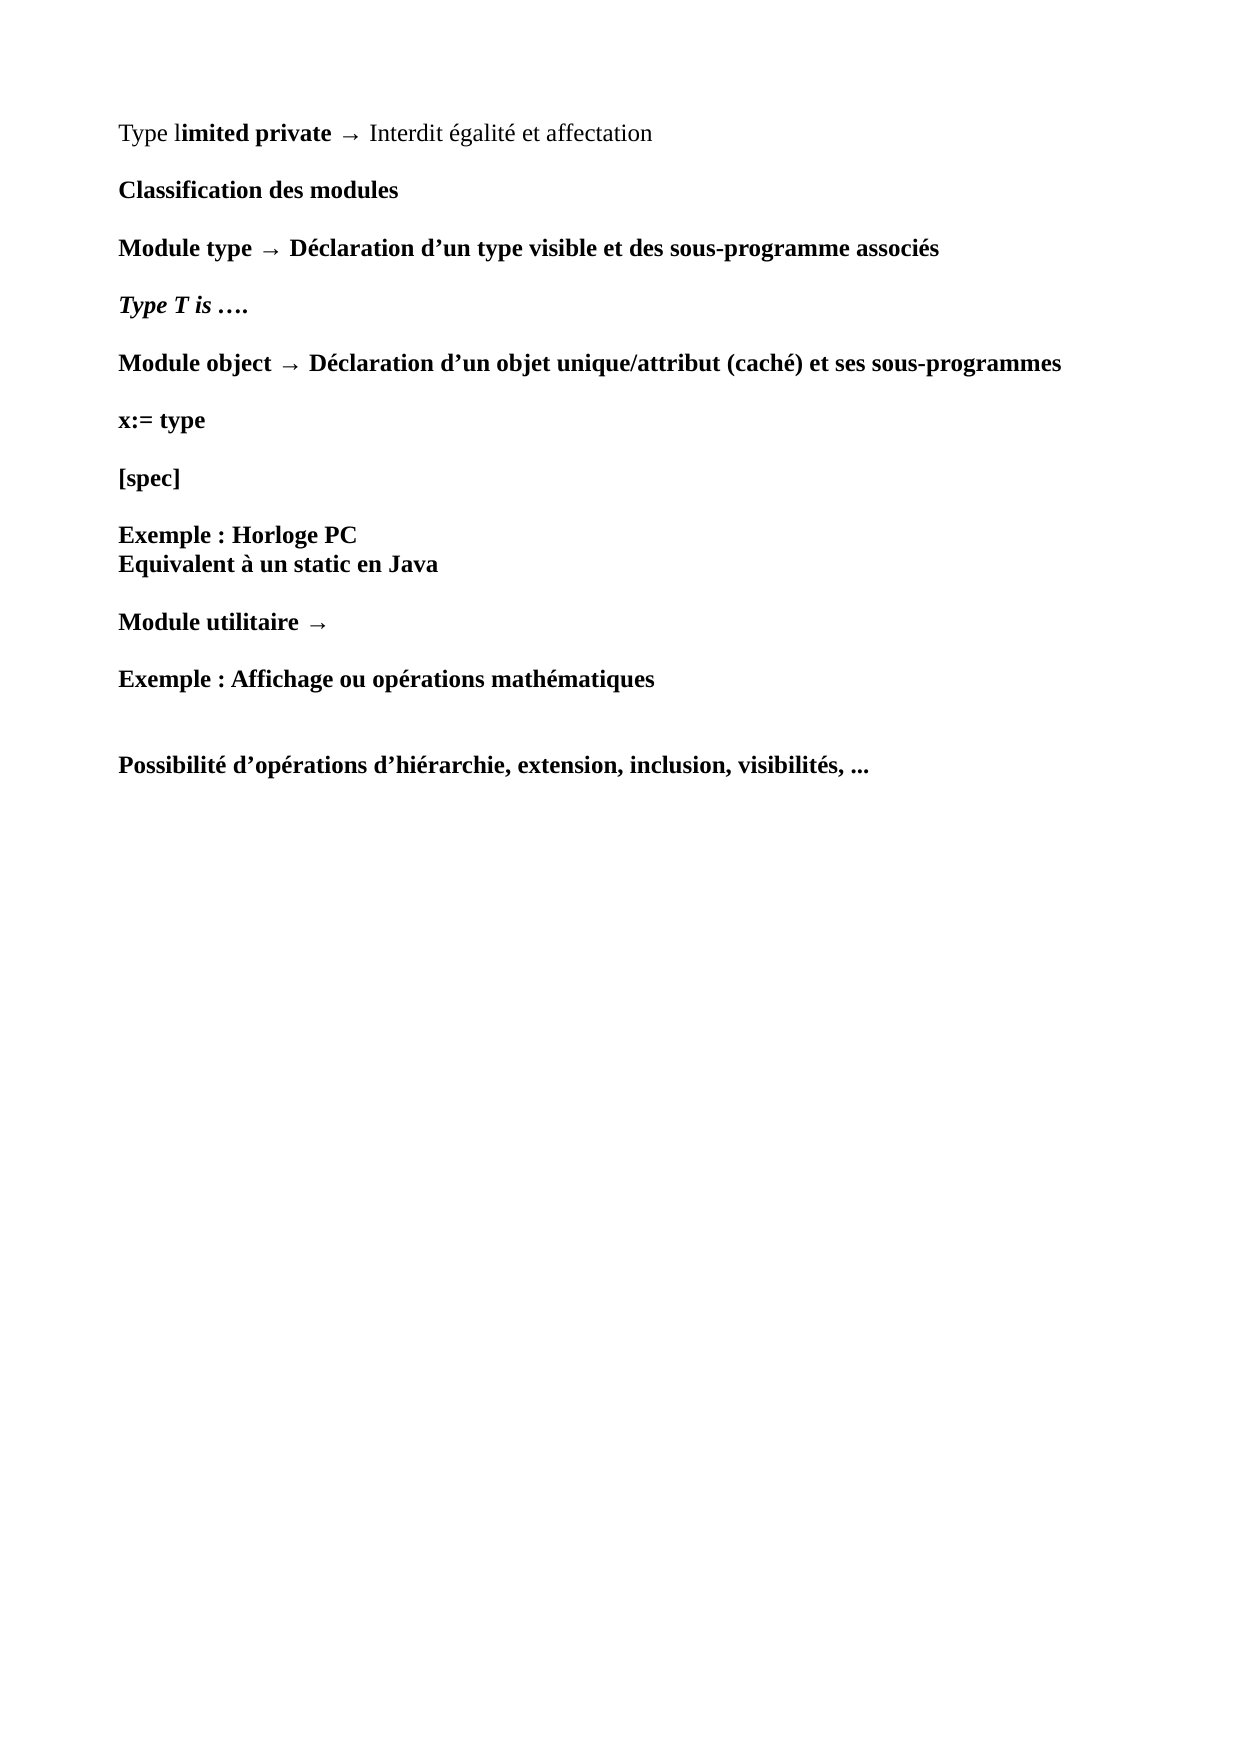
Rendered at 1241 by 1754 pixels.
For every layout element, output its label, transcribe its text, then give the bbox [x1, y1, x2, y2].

text Exemple : Affichage ou opérations mathématiques [118, 664, 1122, 693]
text Module object → Déclaration d’un objet unique/attribut (caché) et ses sous-programmes [118, 348, 1122, 377]
text [spec] [118, 463, 1122, 492]
text Exemple : Horloge PC [118, 521, 1122, 549]
text Type limited private → Interdit égalité et affectation [118, 118, 1122, 147]
text Module utilitaire → [118, 607, 1122, 636]
text Type T is …. [118, 291, 1122, 319]
text x:= type [118, 406, 1122, 434]
text Possibilité d’opérations d’hiérarchie, extension, inclusion, visibilités, ... [118, 751, 1122, 779]
text Classification des modules [118, 176, 1122, 204]
text Equivalent à un static en Java [118, 549, 1122, 578]
text Module type → Déclaration d’un type visible et des sous-programme associés [118, 233, 1122, 262]
